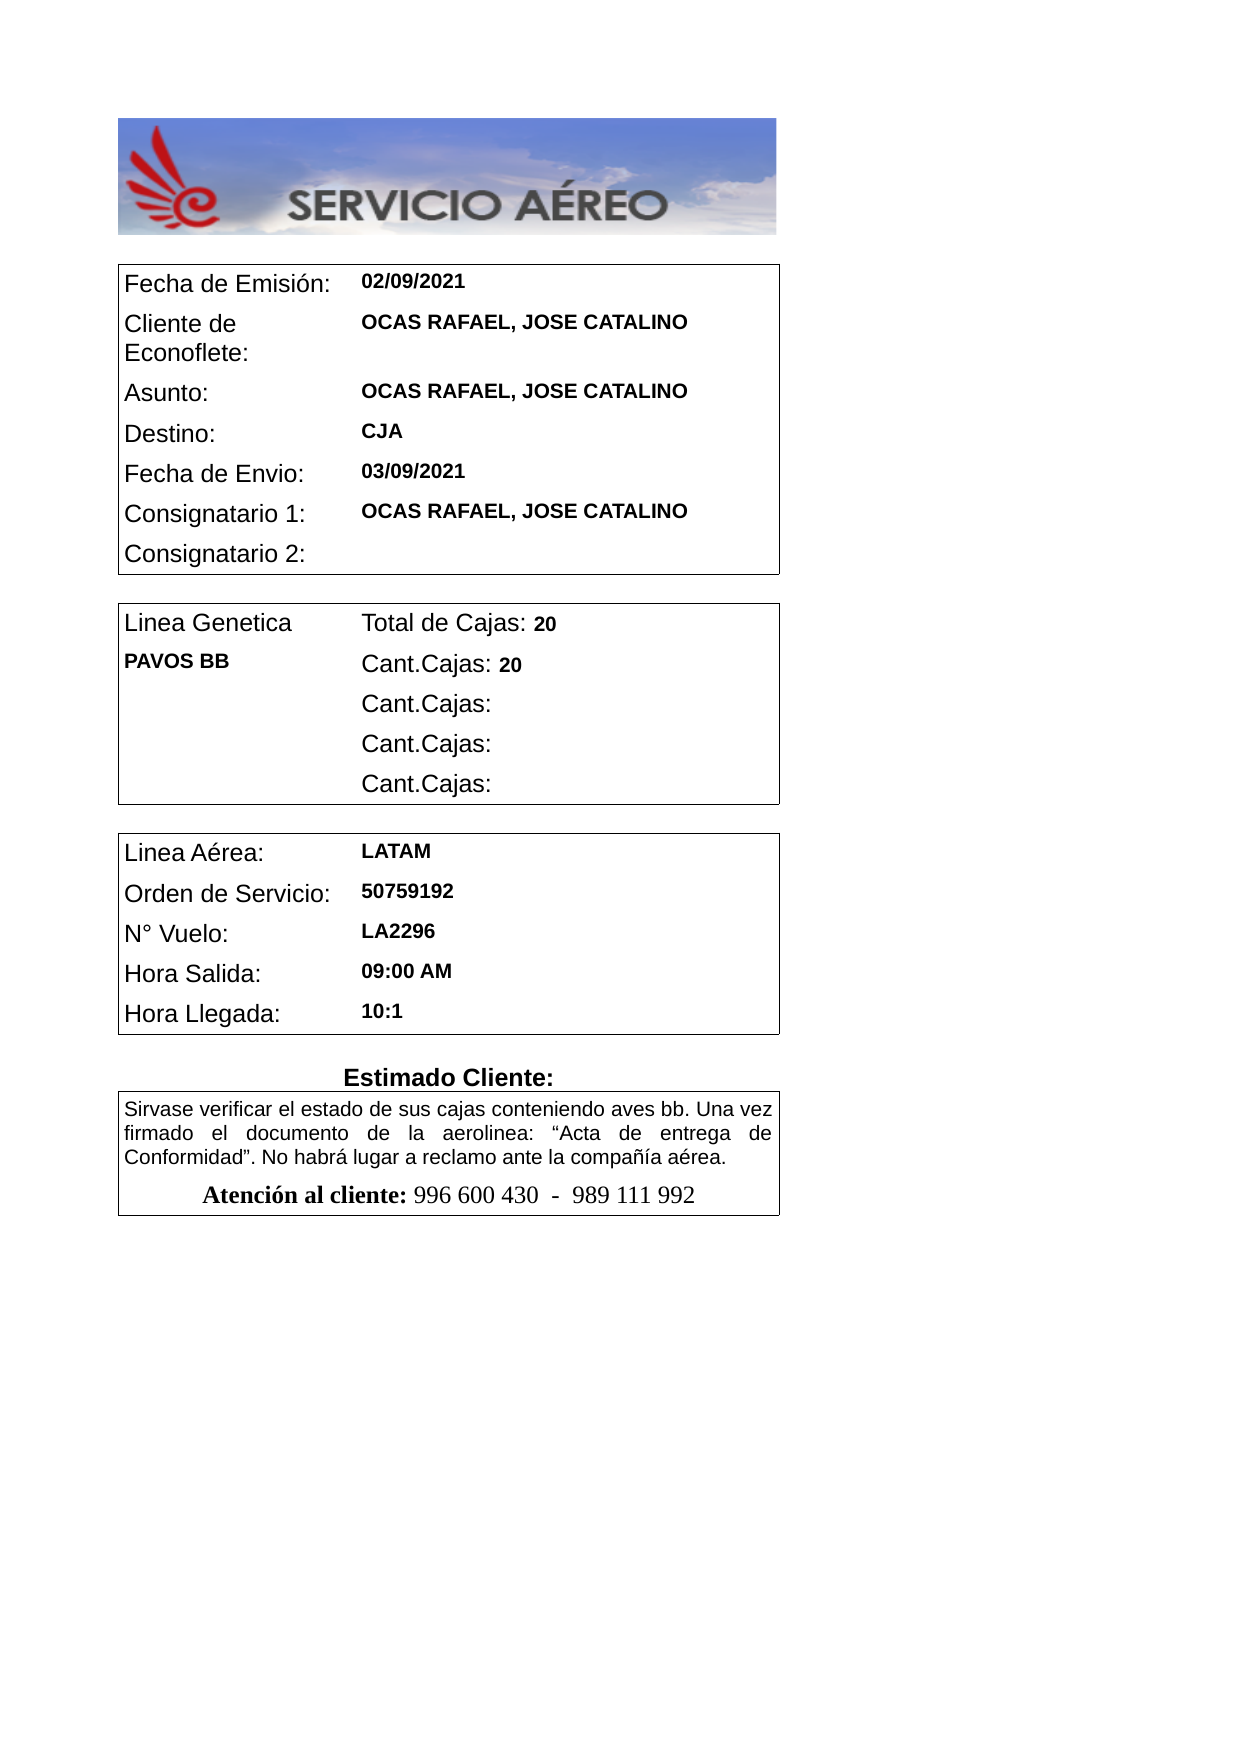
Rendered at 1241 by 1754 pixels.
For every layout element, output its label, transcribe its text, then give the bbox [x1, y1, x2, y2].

table_cell Cant.Cajas: [356, 683, 779, 723]
table_cell [118, 575, 356, 603]
table_cell Fecha de Envio: [119, 453, 356, 493]
table_cell LATAM [356, 834, 779, 873]
table_cell Orden de Servicio: [119, 873, 356, 913]
table_cell Cant.Cajas: 20 [356, 643, 779, 683]
table_cell 10:1 [356, 994, 779, 1034]
table_cell Estimado Cliente: [118, 1035, 779, 1091]
table_cell CJA [356, 413, 779, 453]
table_cell [356, 534, 779, 574]
table_cell Consignatario 2: [119, 534, 356, 574]
table_cell Consignatario 1: [119, 493, 356, 533]
table_cell OCAS RAFAEL, JOSE CATALINO [356, 304, 779, 373]
table_cell Atención al cliente: 996 600 430 - 989 111 992 [119, 1175, 779, 1215]
picture [118, 118, 777, 235]
table_cell 50759192 [356, 873, 779, 913]
table_cell [119, 683, 356, 723]
table_header Fecha de Emisión: [119, 265, 356, 304]
table_cell Asunto: [119, 373, 356, 413]
table_header 02/09/2021 [356, 265, 779, 304]
table_cell 09:00 AM [356, 953, 779, 993]
table_cell [356, 575, 779, 603]
table_cell Linea Genetica [119, 604, 356, 643]
table_cell N° Vuelo: [119, 913, 356, 953]
table_cell Total de Cajas: 20 [356, 604, 779, 643]
table_cell LA2296 [356, 913, 779, 953]
table_cell [119, 723, 356, 763]
table_cell OCAS RAFAEL, JOSE CATALINO [356, 493, 779, 533]
table_cell 03/09/2021 [356, 453, 779, 493]
table_cell [119, 764, 356, 804]
table_cell [356, 805, 779, 833]
table_cell Linea Aérea: [119, 834, 356, 873]
table_cell Cant.Cajas: [356, 764, 779, 804]
table_cell Sirvase verificar el estado de sus cajas conteniendo aves bb. Una vez firmado el documento de la aerolinea: “Acta de entrega de Conformidad”. No habrá lugar a reclamo ante la compañía aérea. [119, 1092, 779, 1175]
table_cell Cliente de Econoflete: [119, 304, 356, 373]
table_cell OCAS RAFAEL, JOSE CATALINO [356, 373, 779, 413]
table_cell Hora Llegada: [119, 994, 356, 1034]
table_cell [118, 805, 356, 833]
table_cell Hora Salida: [119, 953, 356, 993]
table_cell Destino: [119, 413, 356, 453]
table_cell Cant.Cajas: [356, 723, 779, 763]
table_cell PAVOS BB [119, 643, 356, 683]
